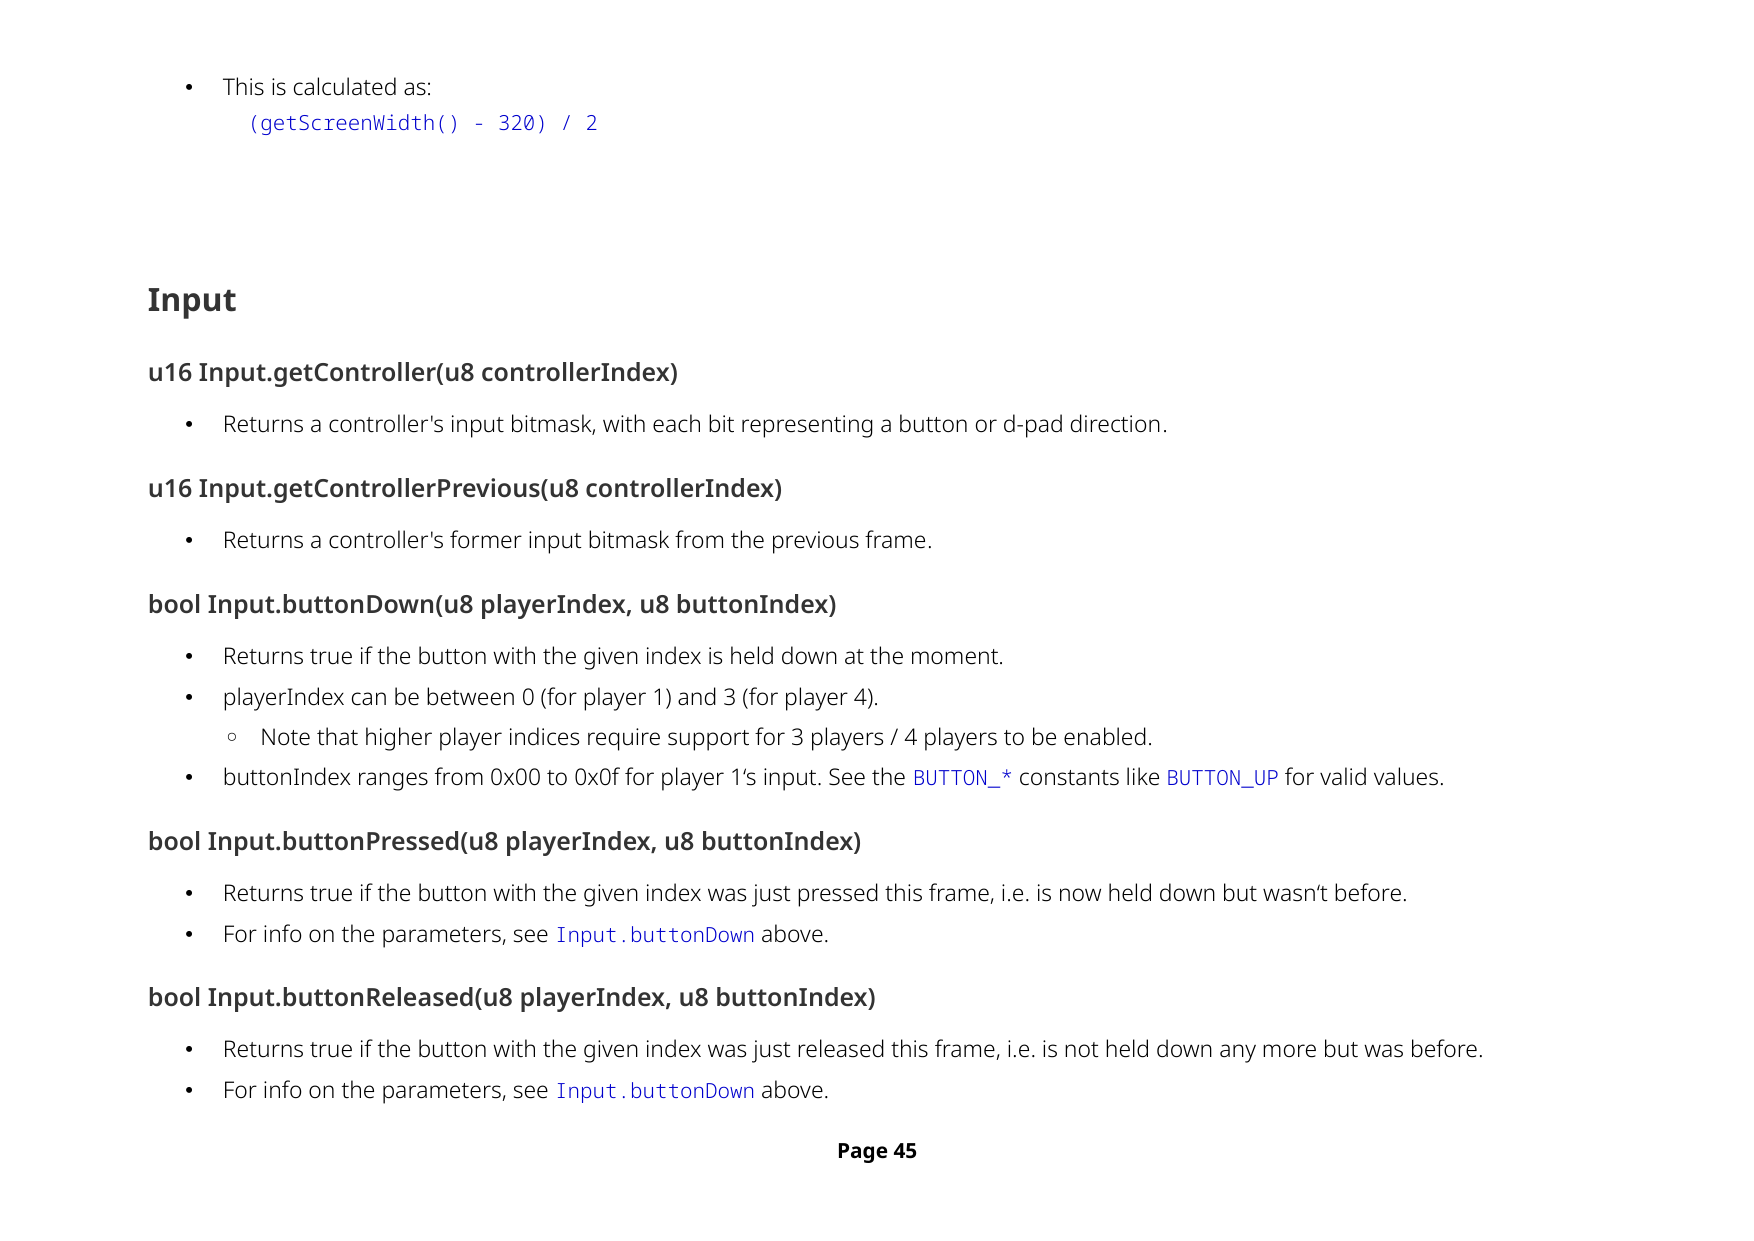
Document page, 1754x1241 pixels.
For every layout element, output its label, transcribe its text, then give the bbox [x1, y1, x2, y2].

list buttonIndex ranges from 0x00 to 0x0f for player 1‘s input. See the BUTTON_* constants like BUTTON_UP for valid values. [185, 761, 1606, 793]
list Note that higher player indices require support for 3 players / 4 players to be enabled. [223, 721, 1606, 752]
list Returns a controller's former input bitmask from the previous frame. [185, 524, 1606, 556]
subtitle bool Input.buttonPressed(u8 playerIndex, u8 buttonIndex) [148, 824, 1606, 858]
subtitle Input [148, 278, 1606, 321]
list Returns true if the button with the given index is held down at the moment. [185, 640, 1606, 671]
list For info on the parameters, see Input.buttonDown above. [185, 1074, 1606, 1105]
list For info on the parameters, see Input.buttonDown above. [185, 918, 1606, 949]
list Returns a controller's input bitmask, with each bit representing a button or d-pad direction. [185, 408, 1606, 440]
subtitle u16 Input.getController(u8 controllerIndex) [148, 355, 1606, 389]
list Returns true if the button with the given index was just released this frame, i.e. is not held down any more but was before. [185, 1033, 1606, 1065]
list playerIndex can be between 0 (for player 1) and 3 (for player 4). [185, 681, 1606, 712]
list This is calculated as: (getScreenWidth() - 320) / 2 [185, 71, 1606, 136]
list Returns true if the button with the given index was just pressed this frame, i.e. is now held down but wasn‘t before. [185, 877, 1606, 908]
subtitle bool Input.buttonReleased(u8 playerIndex, u8 buttonIndex) [148, 980, 1606, 1014]
subtitle u16 Input.getControllerPrevious(u8 controllerIndex) [148, 471, 1606, 505]
subtitle bool Input.buttonDown(u8 playerIndex, u8 buttonIndex) [148, 587, 1606, 621]
